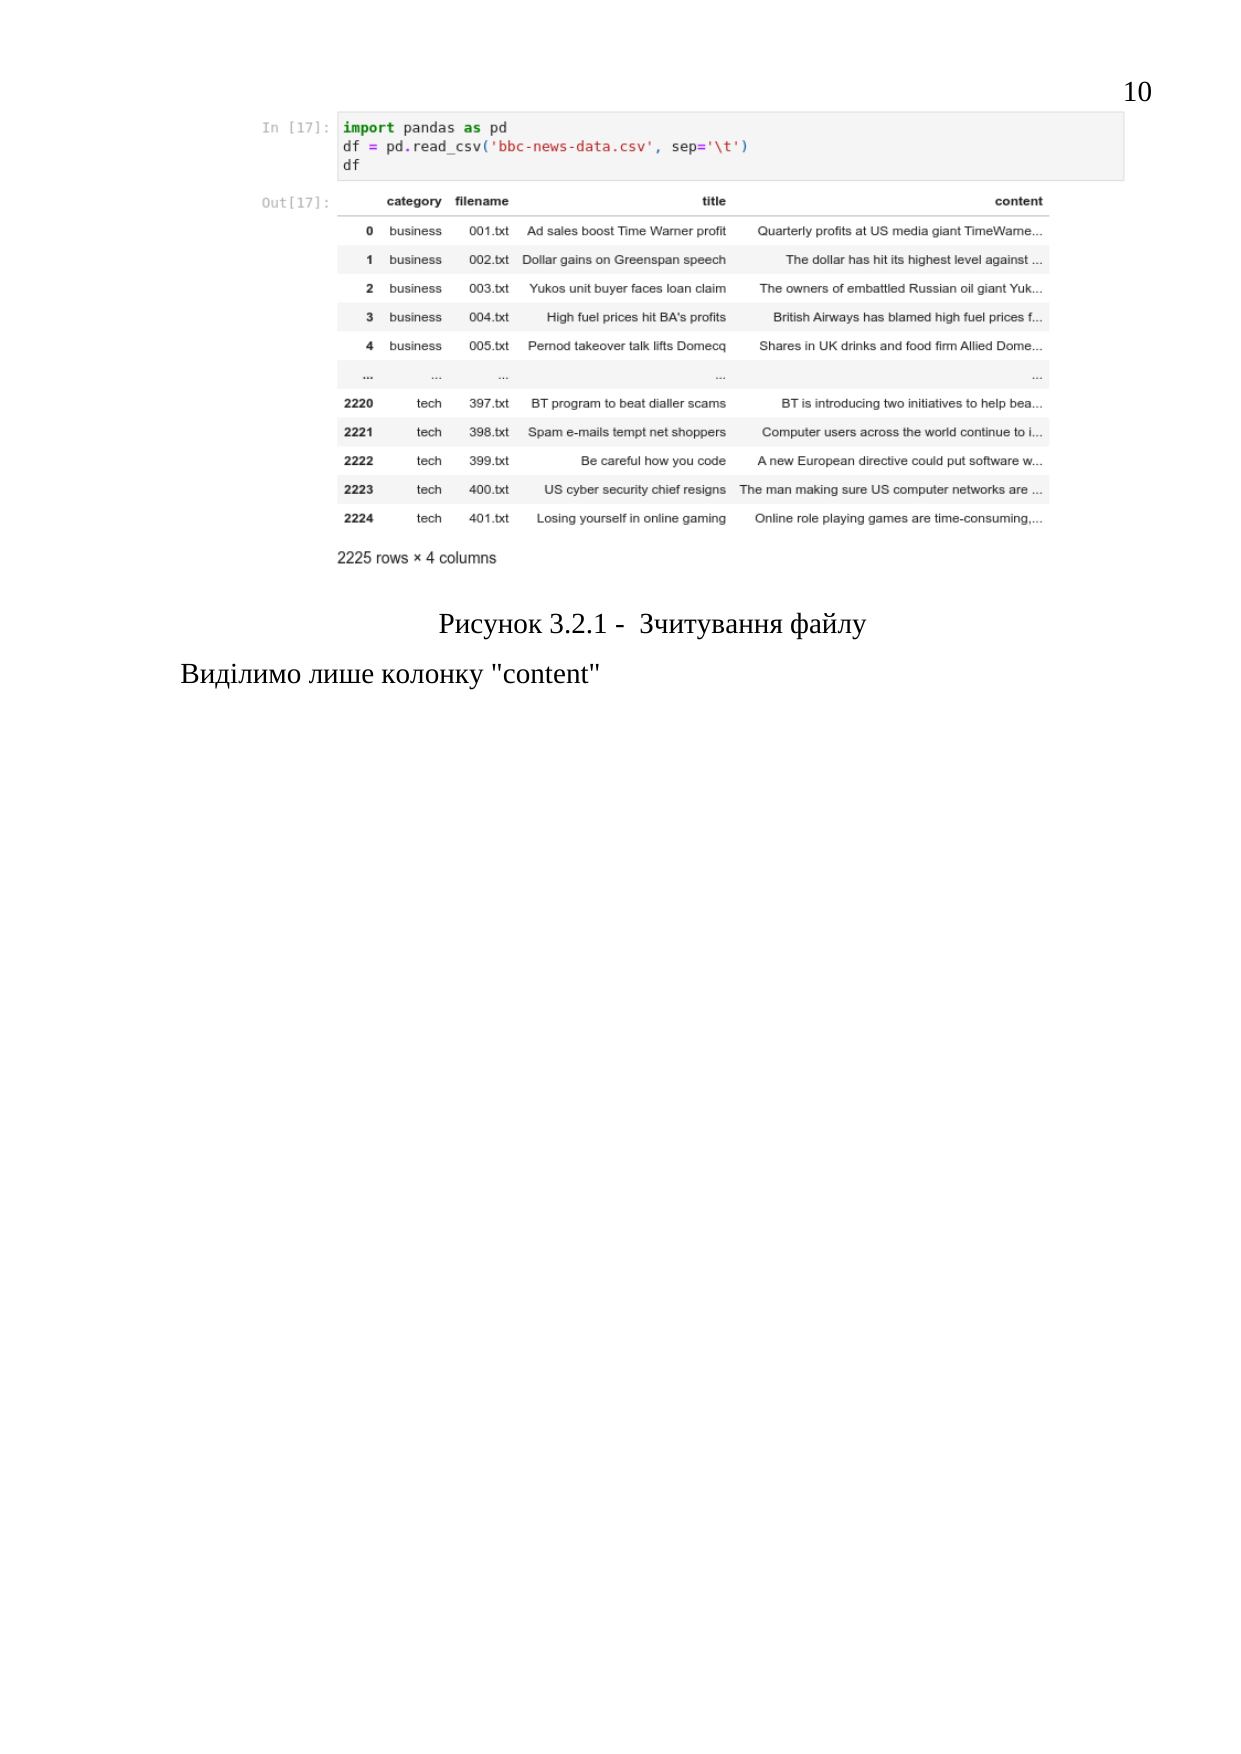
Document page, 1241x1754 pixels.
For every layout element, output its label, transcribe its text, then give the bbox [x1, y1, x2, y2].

subtitle Зчитування файлу [106, 606, 1198, 639]
text Виділимо лише колонку "content" [106, 656, 1198, 690]
picture [248, 106, 1130, 590]
